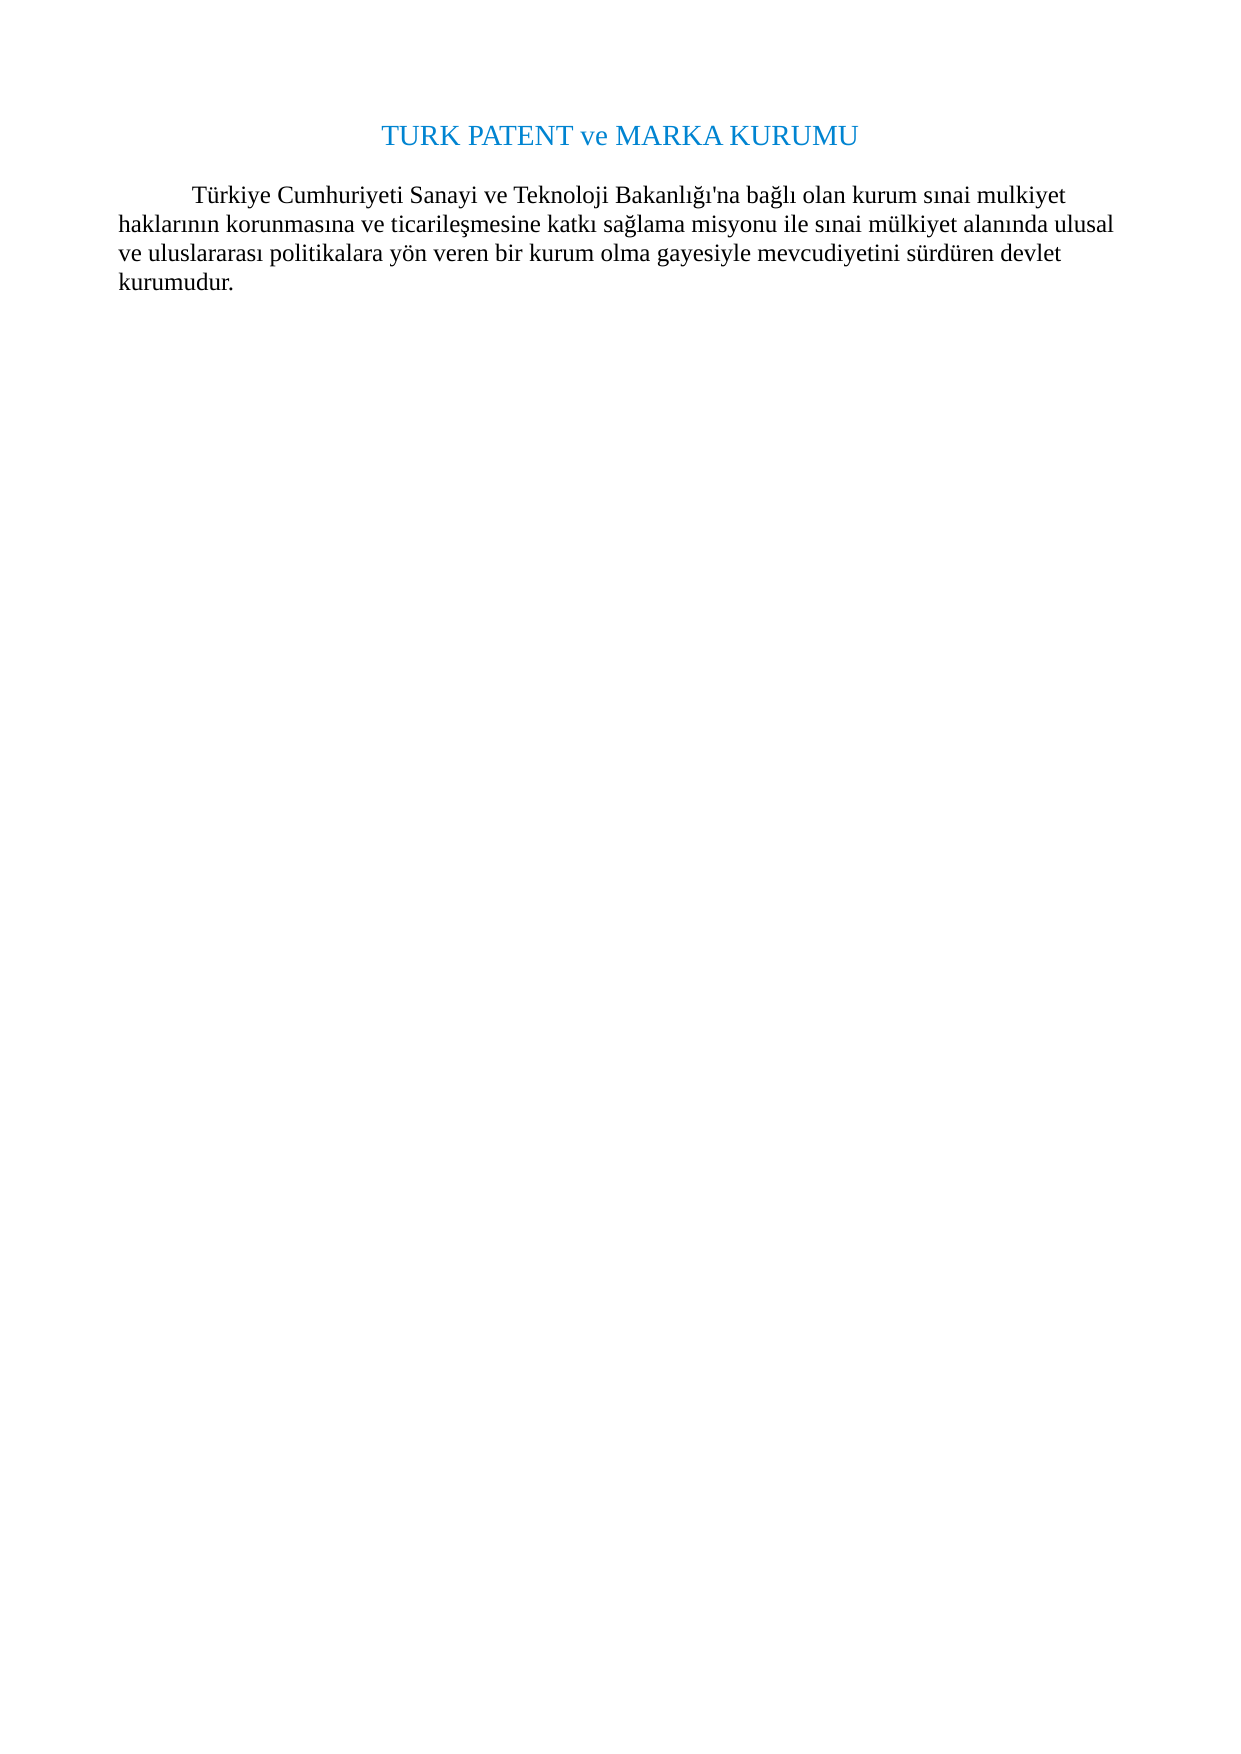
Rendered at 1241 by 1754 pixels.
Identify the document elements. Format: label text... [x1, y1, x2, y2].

text Türkiye Cumhuriyeti Sanayi ve Teknoloji Bakanlığı'na bağlı olan kurum sınai mulkiyet haklarının korunmasına ve ticarileşmesine katkı sağlama misyonu ile sınai mülkiyet alanında ulusal ve uluslararası politikalara yön veren bir kurum olma gayesiyle mevcudiyetini sürdüren devlet kurumudur. [118, 180, 1122, 295]
text TURK PATENT ve MARKA KURUMU [118, 118, 1122, 152]
